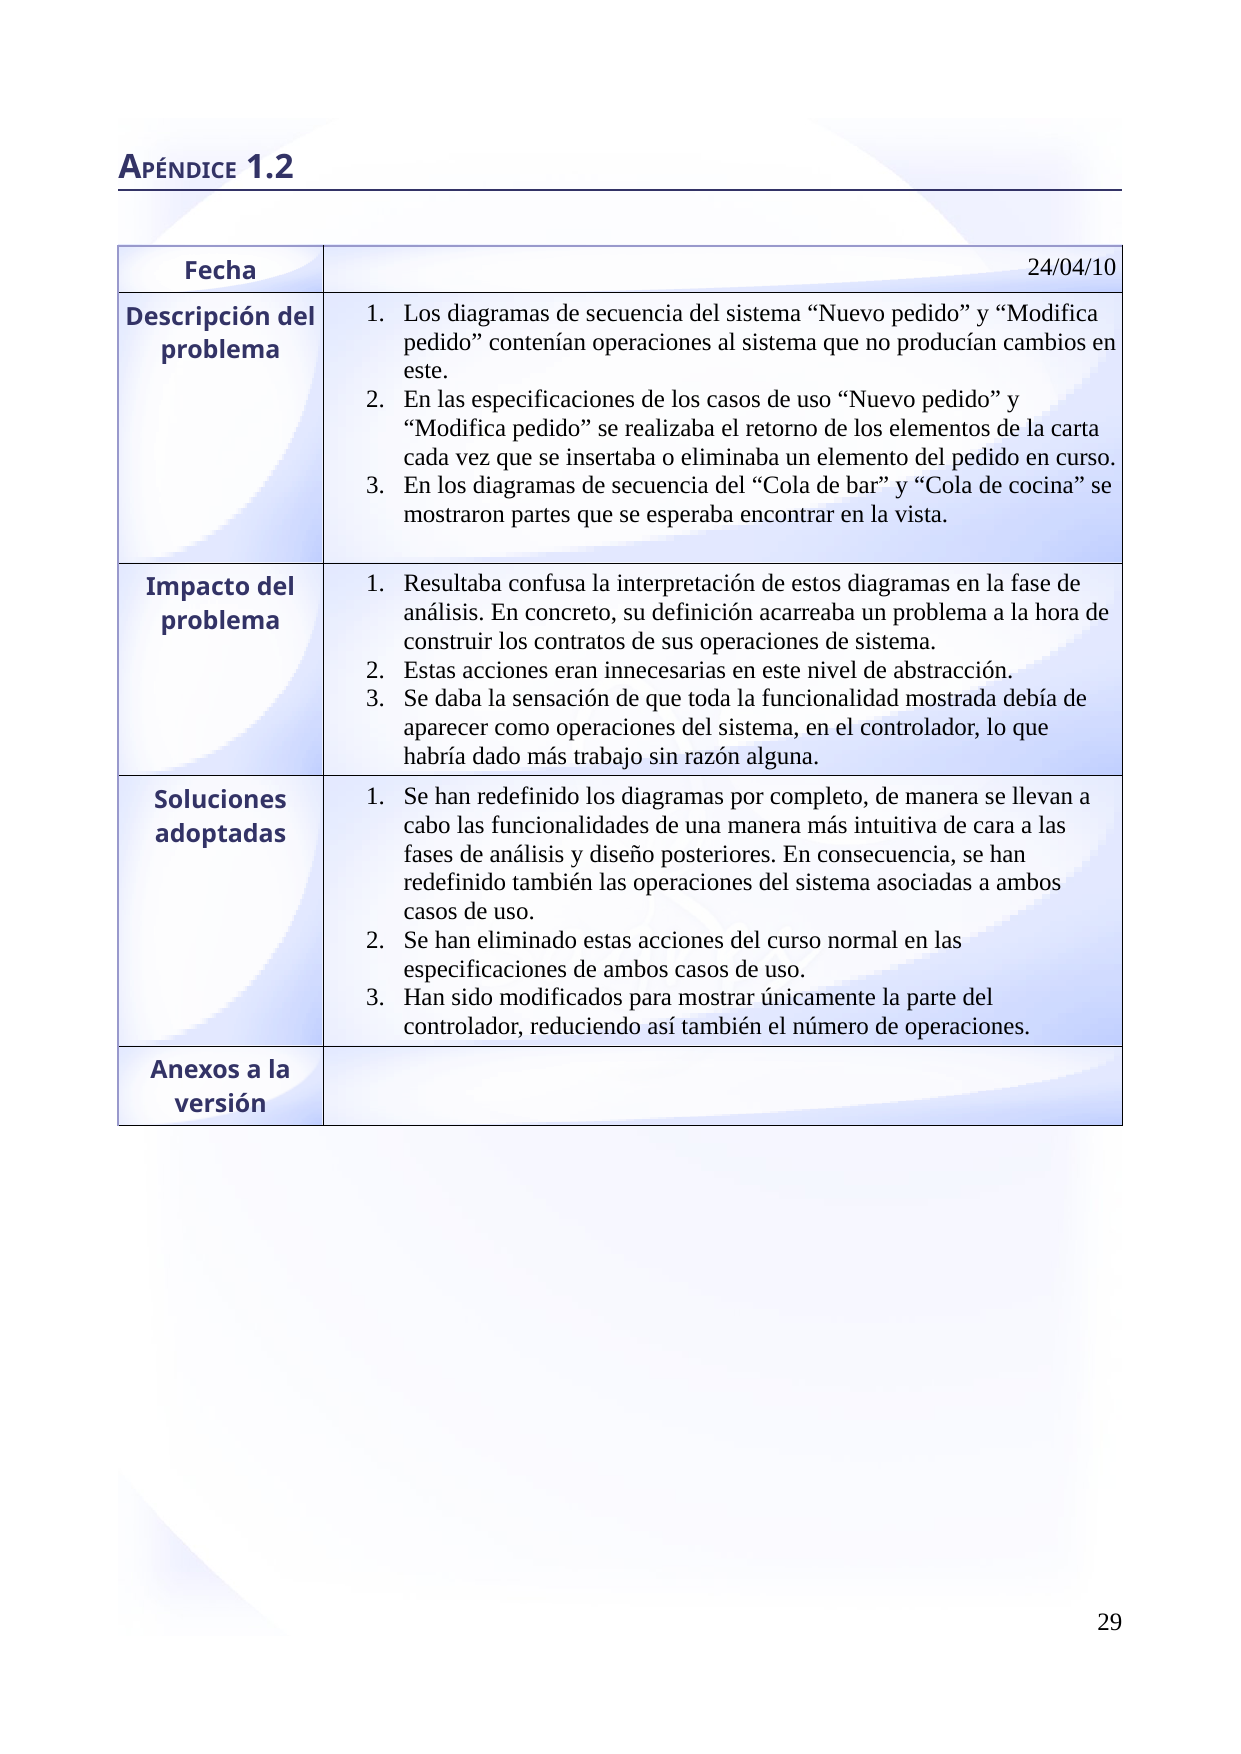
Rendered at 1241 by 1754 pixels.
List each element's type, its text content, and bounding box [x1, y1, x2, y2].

table_header 24/04/10 [324, 247, 1122, 292]
picture [118, 118, 1122, 143]
table_cell Se han redefinido los diagramas por completo, de manera se llevan a cabo las funcionalidades de una manera más intuitiva de cara a las fases de análisis y diseño posteriores. En consecuencia, se han redefinido también las operaciones del sistema asociadas a ambos casos de uso. Se han eliminado estas acciones del curso normal en las especificaciones de ambos casos de uso. Han sido modificados para mostrar únicamente la parte del controlador, reduciendo así también el número de operaciones. [324, 776, 1122, 1046]
table_cell Resultaba confusa la interpretación de estos diagramas en la fase de análisis. En concreto, su definición acarreaba un problema a la hora de construir los contratos de sus operaciones de sistema. Estas acciones eran innecesarias en este nivel de abstracción. Se daba la sensación de que toda la funcionalidad mostrada debía de aparecer como operaciones del sistema, en el controlador, lo que habría dado más trabajo sin razón alguna. [324, 564, 1122, 775]
table_cell Los diagramas de secuencia del sistema “Nuevo pedido” y “Modifica pedido” contenían operaciones al sistema que no producían cambios en este. En las especificaciones de los casos de uso “Nuevo pedido” y “Modifica pedido” se realizaba el retorno de los elementos de la carta cada vez que se insertaba o eliminaba un elemento del pedido en curso. En los diagramas de secuencia del “Cola de bar” y “Cola de cocina” se mostraron partes que se esperaba encontrar en la vista. [324, 293, 1122, 563]
table_cell Descripción del problema [119, 293, 323, 563]
subtitle Apéndice 1.2 [118, 143, 1122, 189]
table_header Fecha [119, 247, 323, 292]
table_cell [324, 1047, 1122, 1125]
table_cell Anexos a la versión [119, 1047, 323, 1125]
picture [118, 1126, 1122, 1636]
table_cell Impacto del problema [119, 564, 323, 775]
picture [118, 191, 1122, 245]
table_cell Soluciones adoptadas [119, 776, 323, 1046]
